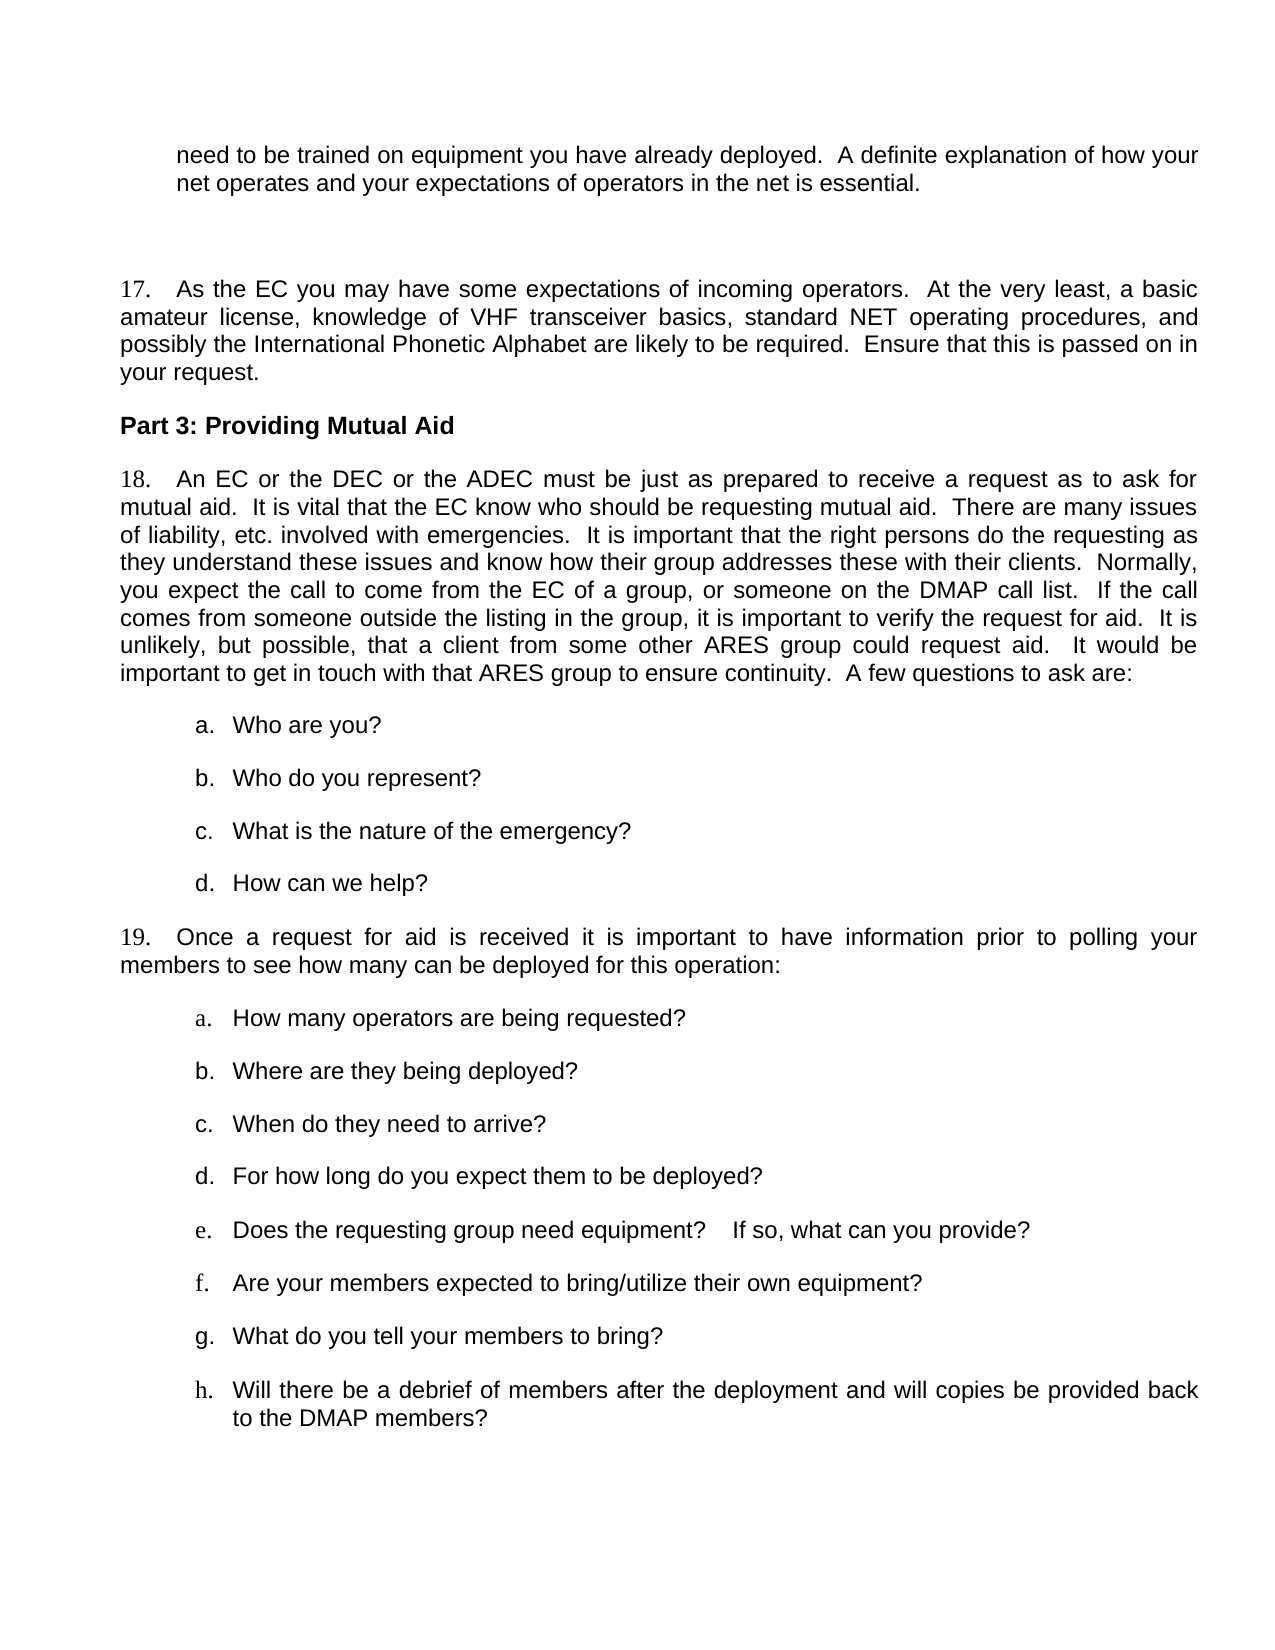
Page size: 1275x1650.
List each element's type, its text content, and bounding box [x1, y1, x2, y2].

list need to be trained on equipment you have already deployed. A definite explanation of how your net operates and your expectations of operators in the net is essential. [176, 141, 1200, 196]
list How many operators are being requested? [195, 1003, 1200, 1032]
list Will there be a debrief of members after the deployment and will copies be provided back to the DMAP members? [195, 1375, 1200, 1431]
list When do they need to arrive? [195, 1109, 1200, 1137]
list An EC or the DEC or the ADEC must be just as prepared to receive a request as to ask for mutual aid. It is vital that the EC know who should be requesting mutual aid. There are many issues of liability, etc. involved with emergencies. It is important that the right persons do the requesting as they understand these issues and know how their group addresses these with their clients. Normally, you expect the call to come from the EC of a group, or someone on the DMAP call list. If the call comes from someone outside the listing in the group, it is important to verify the request for aid. It is unlikely, but possible, that a client from some other ARES group could request aid. It would be important to get in touch with that ARES group to ensure continuity. A few questions to ask are: [120, 464, 1200, 686]
text Part 3: Providing Mutual Aid [120, 411, 1200, 439]
list For how long do you expect them to be deployed? [195, 1162, 1200, 1190]
list Once a request for aid is received it is important to have information prior to polling your members to see how many can be deployed for this operation: [120, 922, 1200, 978]
list Are your members expected to bring/utilize their own equipment? [195, 1268, 1200, 1297]
list Where are they being deployed? [195, 1057, 1200, 1084]
list Who do you represent? [195, 764, 1200, 792]
list What do you tell your members to bring? [195, 1322, 1200, 1350]
list How can we help? [195, 869, 1200, 897]
list Does the requesting group need equipment? If so, what can you provide? [195, 1215, 1200, 1243]
list Who are you? [195, 711, 1200, 739]
list What is the nature of the emergency? [195, 817, 1200, 844]
list As the EC you may have some expectations of incoming operators. At the very least, a basic amateur license, knowledge of VHF transceiver basics, standard NET operating procedures, and possibly the International Phonetic Alphabet are likely to be required. Ensure that this is passed on in your request. [120, 274, 1200, 386]
